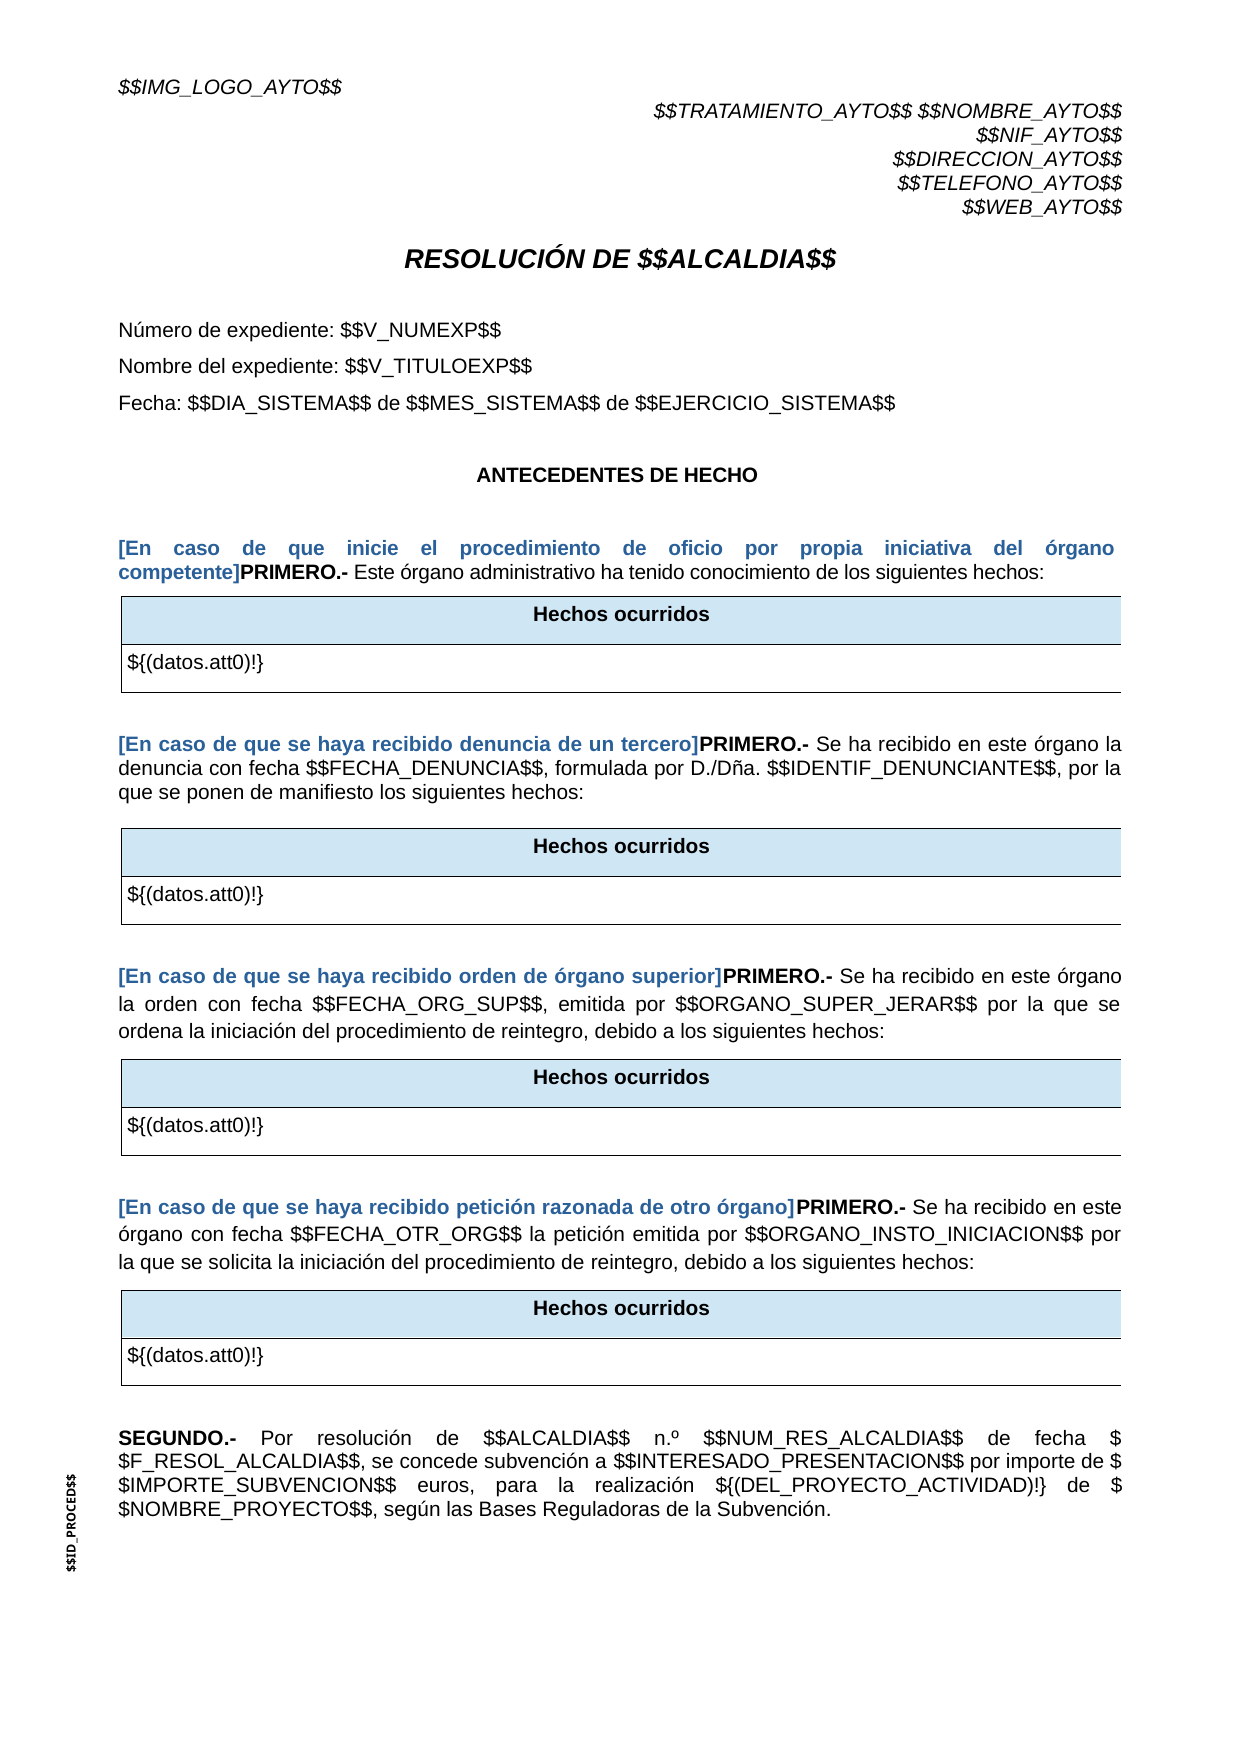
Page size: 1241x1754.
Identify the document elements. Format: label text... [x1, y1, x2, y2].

table_header Hechos ocurridos [122, 829, 1121, 876]
text RESOLUCIÓN DE $$ALCALDIA$$ [118, 243, 1122, 274]
text Fecha: $$DIA_SISTEMA$$ de $$MES_SISTEMA$$ de $$EJERCICIO_SISTEMA$$ [118, 391, 1122, 414]
text SEGUNDO.- Por resolución de $$ALCALDIA$$ n.º $$NUM_RES_ALCALDIA$$ de fecha $$F_RESOL_ALCALDIA$$, se concede subvención a $$INTERESADO_PRESENTACION$$ por importe de $$IMPORTE_SUBVENCION$$ euros, para la realización [#if DEL_PROYECTO_ACTIVIDAD_label??][#assign DEL_PROYECTO_ACTIVIDAD=DEL_PROYECTO_ACTIVIDAD_label][/#if]${(DEL_PROYECTO_ACTIVIDAD)!} de $$NOMBRE_PROYECTO$$, según las Bases Reguladoras de la Subvención. [118, 1425, 1122, 1521]
text ANTECEDENTES DE HECHO [118, 463, 1116, 487]
table_header Hechos ocurridos [122, 1291, 1121, 1337]
table_cell ${(datos.att0)!}<jooscript> <insert-around element="table:table-row"> [#if HECHOS_OCURRIDOS??] [#assign HECHOS_OCURRIDOS_AUXILIAR=HECHOS_OCURRIDOS] [/#if] [#if TAB_HECHOS_OCURRIDOS??] [#assign HECHOS_OCURRIDOS_AUXILIAR=TAB_HECHOS_OCURRIDOS] [/#if] [#if HECHOS_OCURRIDOS_AUXILIAR?? &amp;&amp; HECHOS_OCURRIDOS_AUXILIAR?is_enumerable] [#list HECHOS_OCURRIDOS_AUXILIAR as datos] <content/> [/#list] [/#if] </insert-around> </jooscript> [122, 1339, 1121, 1385]
text [En caso de que se haya recibido denuncia de un tercero]PRIMERO.- Se ha recibido en este órgano la denuncia con fecha $$FECHA_DENUNCIA$$, formulada por D./Dña. $$IDENTIF_DENUNCIANTE$$, por la que se ponen de manifiesto los siguientes hechos: [118, 732, 1122, 804]
table_cell ${(datos.att0)!}<jooscript> <insert-around element="table:table-row"> [#if HECHOS_OCURRIDOS??] [#assign HECHOS_OCURRIDOS_AUXILIAR=HECHOS_OCURRIDOS] [/#if] [#if TAB_HECHOS_OCURRIDOS??] [#assign HECHOS_OCURRIDOS_AUXILIAR=TAB_HECHOS_OCURRIDOS] [/#if] [#if HECHOS_OCURRIDOS_AUXILIAR?? &amp;&amp; HECHOS_OCURRIDOS_AUXILIAR?is_enumerable] [#list HECHOS_OCURRIDOS_AUXILIAR as datos] <content/> [/#list] [/#if] </insert-around> </jooscript> [122, 877, 1121, 924]
table_cell ${(datos.att0)!}<jooscript> <insert-around element="table:table-row"> [#if HECHOS_OCURRIDOS??] [#assign HECHOS_OCURRIDOS_AUXILIAR=HECHOS_OCURRIDOS] [/#if] [#if TAB_HECHOS_OCURRIDOS??] [#assign HECHOS_OCURRIDOS_AUXILIAR=TAB_HECHOS_OCURRIDOS] [/#if] [#if HECHOS_OCURRIDOS_AUXILIAR?? &amp;&amp; HECHOS_OCURRIDOS_AUXILIAR?is_enumerable] [#list HECHOS_OCURRIDOS_AUXILIAR as datos] <content/> [/#list] [/#if] </insert-around> </jooscript> [122, 1108, 1121, 1154]
text [En caso de que se haya recibido orden de órgano superior]PRIMERO.- Se ha recibido en este órgano la orden con fecha $$FECHA_ORG_SUP$$, emitida por $$ORGANO_SUPER_JERAR$$ por la que se ordena la iniciación del procedimiento de reintegro, debido a los siguientes hechos: [118, 964, 1122, 1043]
table_cell ${(datos.att0)!}<jooscript> <insert-around element="table:table-row"> [#if HECHOS_OCURRIDOS??] [#assign HECHOS_OCURRIDOS_AUXILIAR=HECHOS_OCURRIDOS] [/#if] [#if TAB_HECHOS_OCURRIDOS??] [#assign HECHOS_OCURRIDOS_AUXILIAR=TAB_HECHOS_OCURRIDOS] [/#if] [#if HECHOS_OCURRIDOS_AUXILIAR?? &amp;&amp; HECHOS_OCURRIDOS_AUXILIAR?is_enumerable] [#list HECHOS_OCURRIDOS_AUXILIAR as datos] <content/> [/#list] [/#if] </insert-around> </jooscript> [122, 645, 1121, 692]
text [En caso de que inicie el procedimiento de oficio por propia iniciativa del órgano competente]PRIMERO.- Este órgano administrativo ha tenido conocimiento de los siguientes hechos: [118, 536, 1116, 584]
text [En caso de que se haya recibido petición razonada de otro órgano]PRIMERO.- Se ha recibido en este órgano con fecha $$FECHA_OTR_ORG$$ la petición emitida por $$ORGANO_INSTO_INICIACION$$ por la que se solicita la iniciación del procedimiento de reintegro, debido a los siguientes hechos: [118, 1194, 1122, 1273]
table_header Hechos ocurridos [122, 1060, 1121, 1107]
text Número de expediente: $$V_NUMEXP$$ [118, 318, 1122, 342]
table_header Hechos ocurridos [122, 597, 1121, 644]
text Nombre del expediente: $$V_TITULOEXP$$ [118, 354, 1122, 378]
